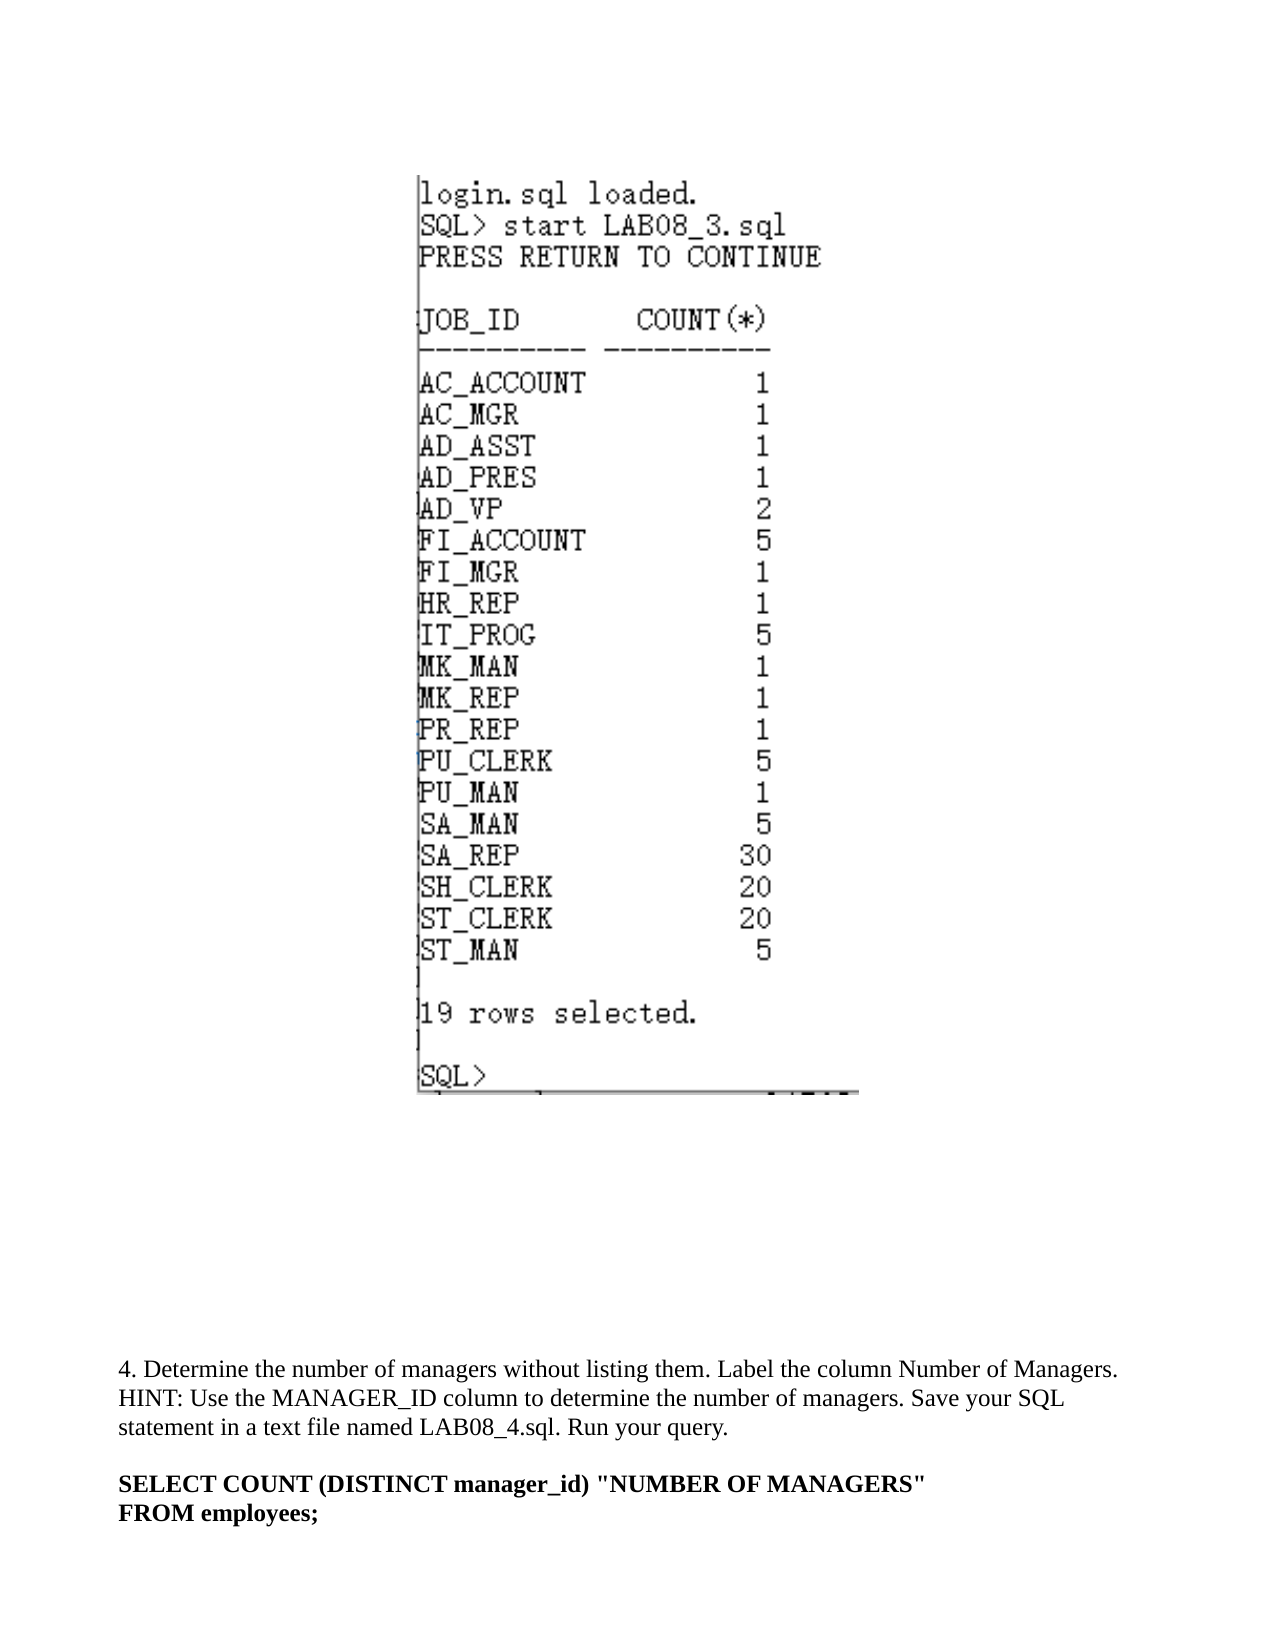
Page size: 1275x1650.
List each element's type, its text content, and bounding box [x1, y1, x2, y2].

text SELECT COUNT (DISTINCT manager_id) "NUMBER OF MANAGERS" [118, 1469, 1157, 1498]
text FROM employees; [118, 1498, 1157, 1527]
text 4. Determine the number of managers without listing them. Label the column Number of Managers. HINT: Use the MANAGER_ID column to determine the number of managers. Save your SQL statement in a text file named LAB08_4.sql. Run your query. [118, 1354, 1157, 1441]
picture [416, 175, 859, 1095]
